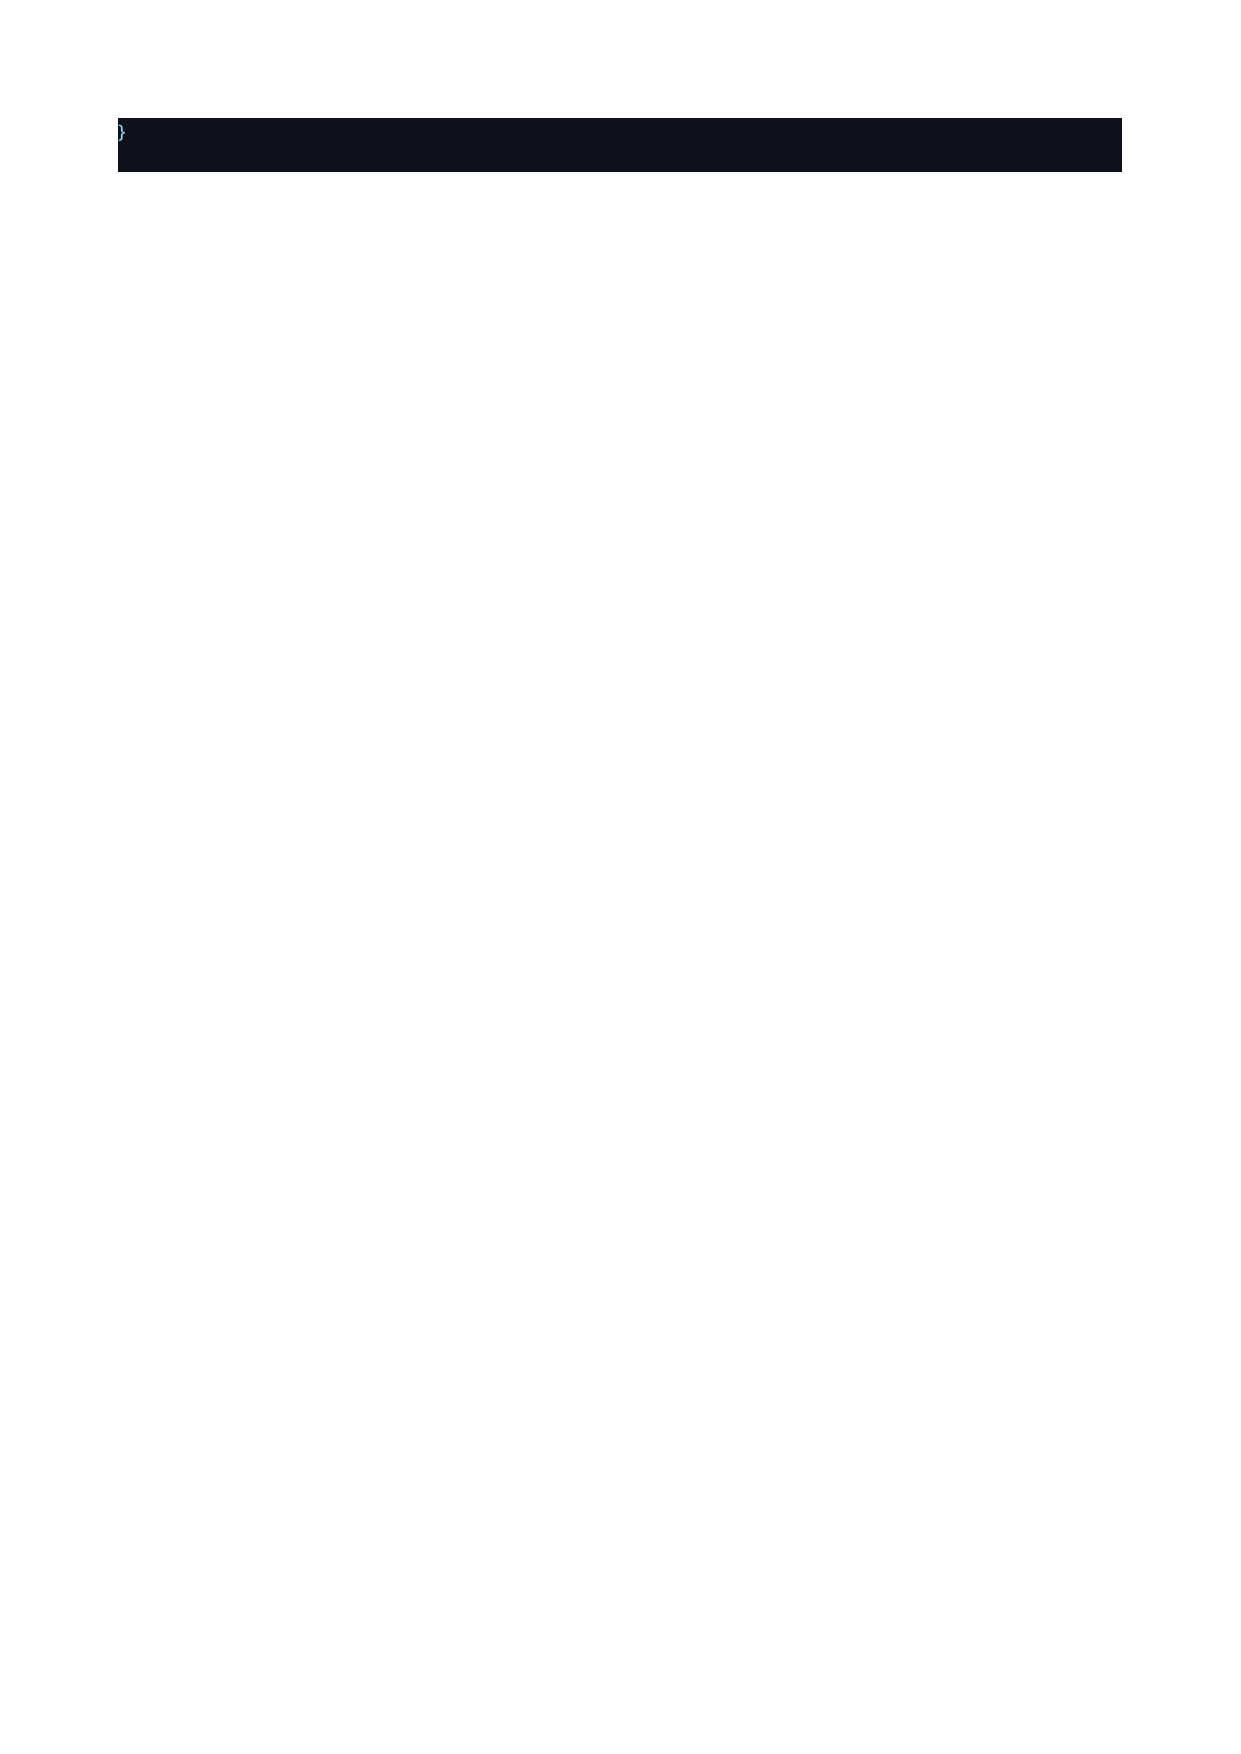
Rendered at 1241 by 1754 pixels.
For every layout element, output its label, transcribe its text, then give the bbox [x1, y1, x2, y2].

text } [118, 118, 1122, 172]
